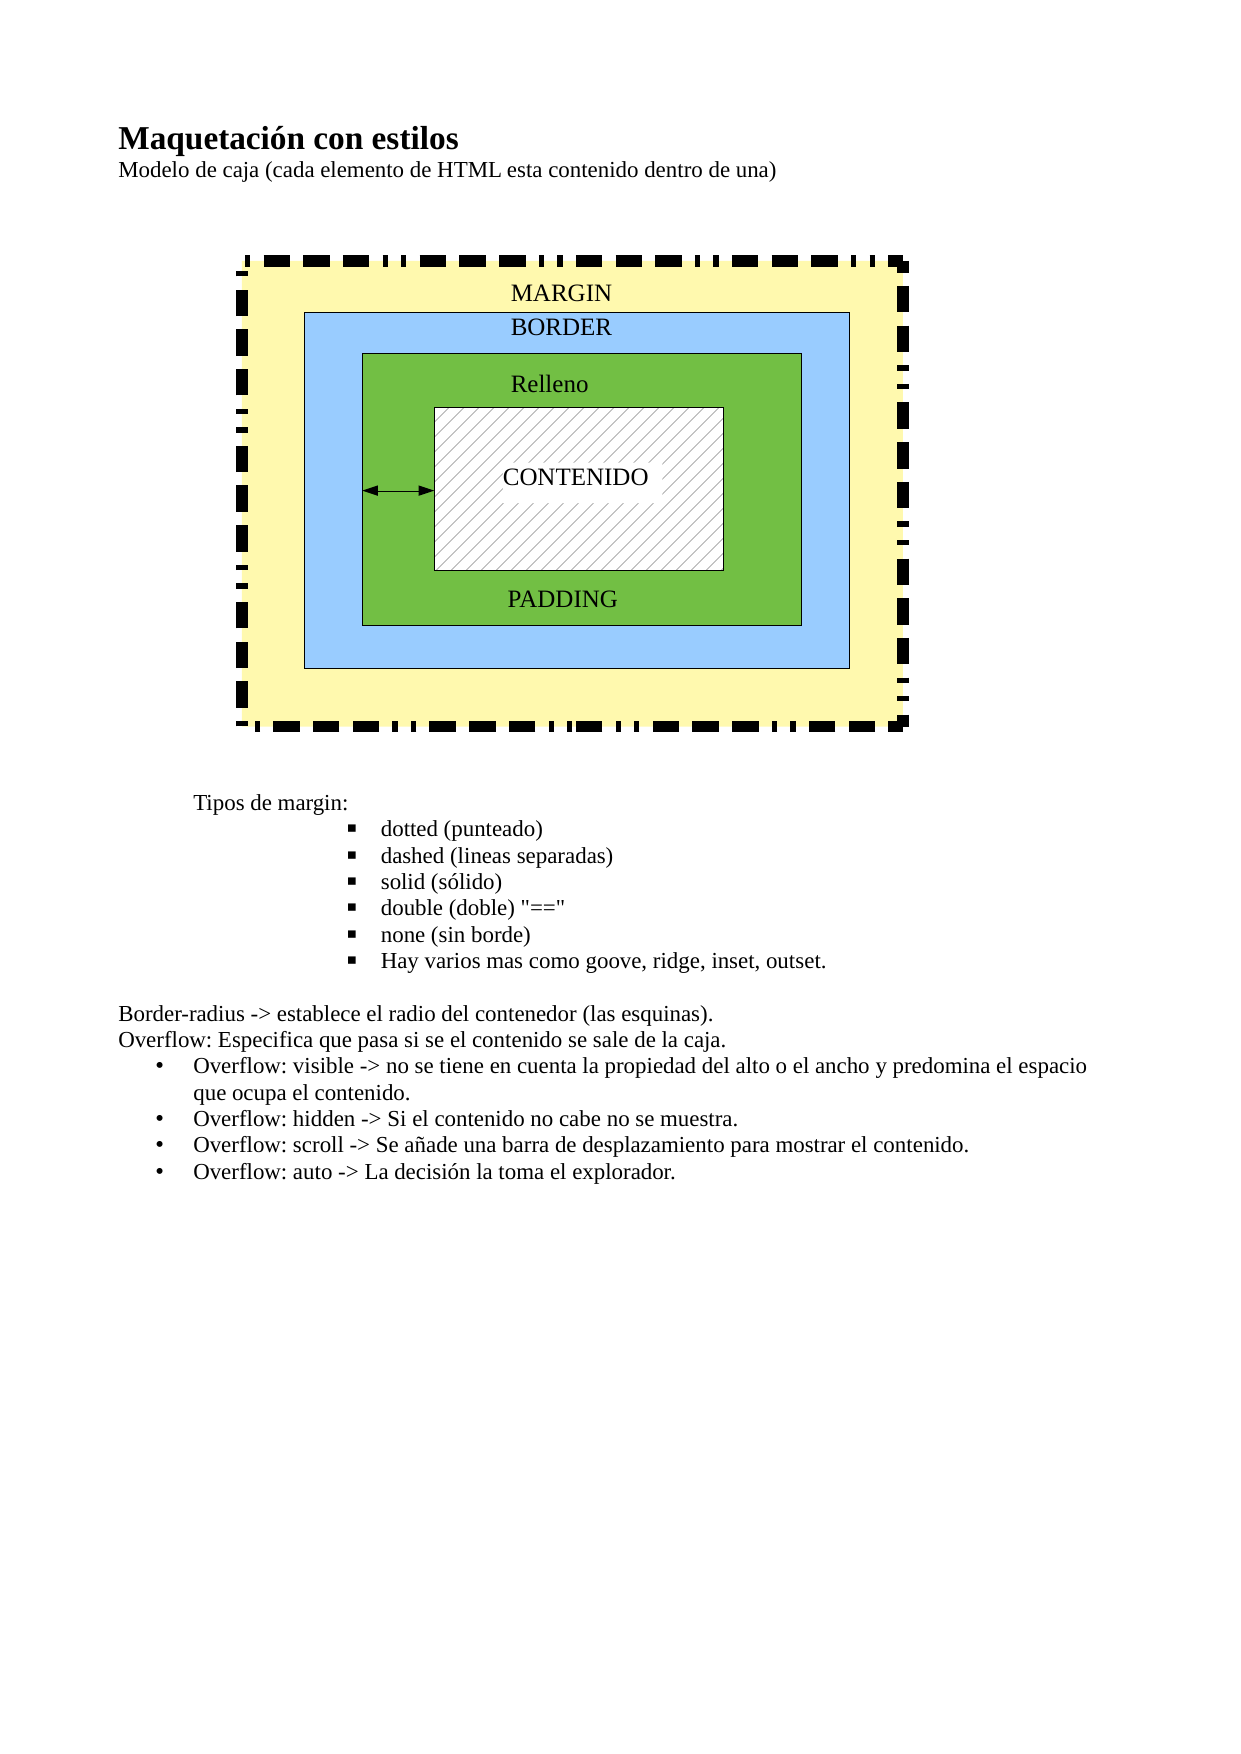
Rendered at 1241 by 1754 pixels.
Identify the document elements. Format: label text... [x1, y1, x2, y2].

list double (doble) "==" [343, 894, 1122, 921]
text Overflow: Especifica que pasa si se el contenido se sale de la caja. [118, 1026, 1122, 1052]
list Overflow: visible -> no se tiene en cuenta la propiedad del alto o el ancho y predomina el espacio que ocupa el contenido. [156, 1052, 1122, 1105]
list Overflow: auto -> La decisión la toma el explorador. [156, 1158, 1122, 1184]
list Tipos de margin: [156, 789, 1122, 815]
list Overflow: hidden -> Si el contenido no cabe no se muestra. [156, 1105, 1122, 1132]
list Hay varios mas como goove, ridge, inset, outset. [343, 947, 1122, 973]
list dashed (lineas separadas) [343, 842, 1122, 868]
list solid (sólido) [343, 868, 1122, 894]
text Modelo de caja (cada elemento de HTML esta contenido dentro de una) [118, 156, 1122, 183]
list dotted (punteado) [343, 815, 1122, 842]
text Border-radius -> establece el radio del contenedor (las esquinas). [118, 1000, 1122, 1026]
list none (sin borde) [343, 921, 1122, 947]
list Overflow: scroll -> Se añade una barra de desplazamiento para mostrar el contenido. [156, 1132, 1122, 1158]
text Maquetación con estilos [118, 118, 1122, 156]
